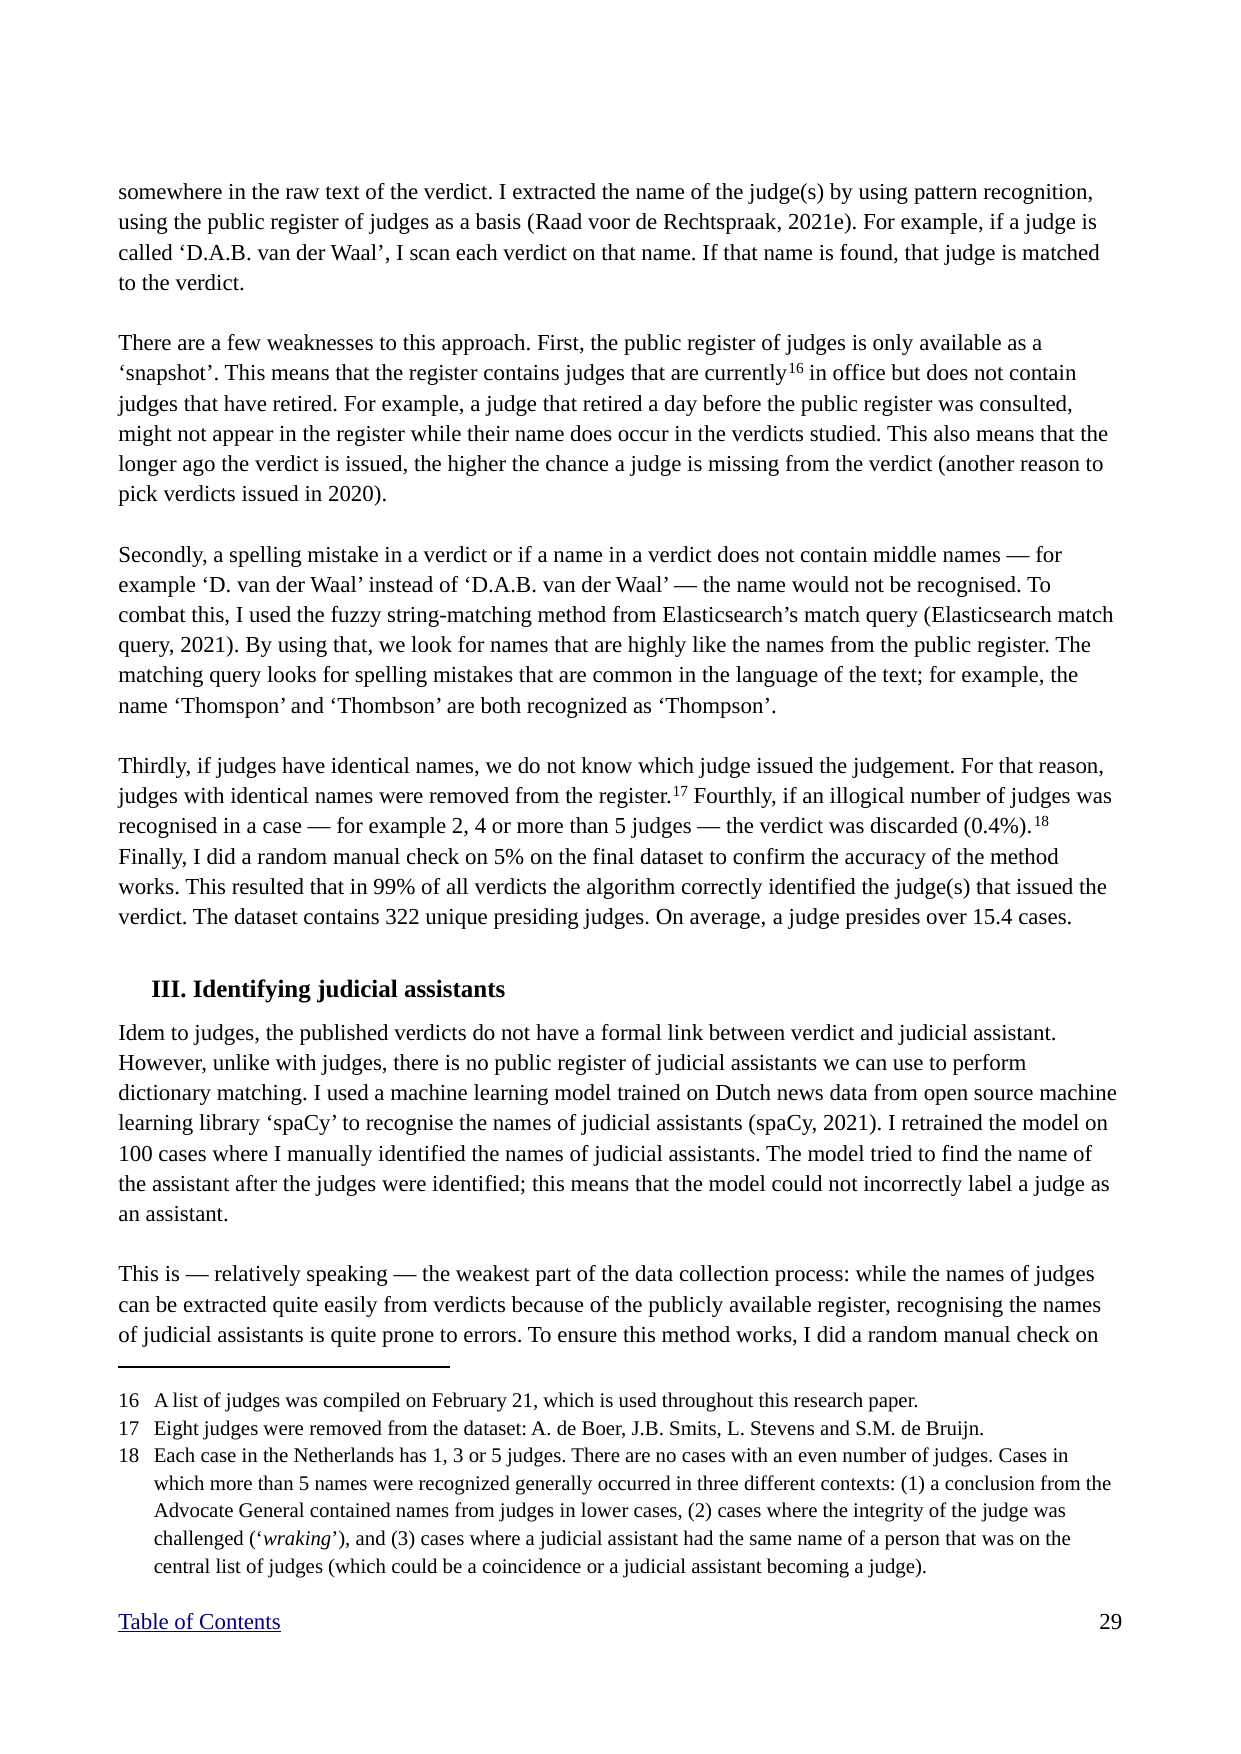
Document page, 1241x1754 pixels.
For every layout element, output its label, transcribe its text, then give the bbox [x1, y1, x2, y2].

text This is — relatively speaking — the weakest part of the data collection process: while the names of judges can be extracted quite easily from verdicts because of the publicly available register, recognising the names of judicial assistants is quite prone to errors. To ensure this method works, I did a random manual check on [118, 1261, 1122, 1347]
text Each case in the Netherlands has 1, 3 or 5 judges. There are no cases with an even number of judges. Cases in which more than 5 names were recognized generally occurred in three different contexts: (1) a conclusion from the Advocate General contained names from judges in lower cases, (2) cases where the integrity of the judge was challenged (‘wraking’), and (3) cases where a judicial assistant had the same name of a person that was on the central list of judges (which could be a coincidence or a judicial assistant becoming a judge). [118, 1443, 1122, 1578]
text Eight judges were removed from the dataset: A. de Boer, J.B. Smits, L. Stevens and S.M. de Bruijn. [118, 1416, 1122, 1439]
text Secondly, a spelling mistake in a verdict or if a name in a verdict does not contain middle names — for example ‘D. van der Waal’ instead of ‘D.A.B. van der Waal’ — the name would not be recognised. To combat this, I used the fuzzy string-matching method from Elasticsearch’s match query (Elasticsearch match query, 2021). By using that, we look for names that are highly like the names from the public register. The matching query looks for spelling mistakes that are common in the language of the text; for example, the name ‘Thomspon’ and ‘Thombson’ are both recognized as ‘Thompson’. [118, 541, 1122, 718]
text Thirdly, if judges have identical names, we do not know which judge issued the judgement. For that reason, judges with identical names were removed from the register. Fourthly, if an illogical number of judges was recognised in a case — for example 2, 4 or more than 5 judges — the verdict was discarded (0.4%). [118, 752, 1122, 839]
subtitle III. Identifying judicial assistants [151, 974, 1122, 1003]
text A list of judges was compiled on February 21, which is used throughout this research paper. [118, 1388, 1122, 1412]
text Finally, I did a random manual check on 5% on the final dataset to confirm the accuracy of the method works. This resulted that in 99% of all verdicts the algorithm correctly identified the judge(s) that issued the verdict. The dataset contains 322 unique presiding judges. On average, a judge presides over 15.4 cases. [118, 843, 1122, 929]
text Idem to judges, the published verdicts do not have a formal link between verdict and judicial assistant. However, unlike with judges, there is no public register of judicial assistants we can use to perform dictionary matching. I used a machine learning model trained on Dutch news data from open source machine learning library ‘spaCy’ to recognise the names of judicial assistants (spaCy, 2021). I retrained the model on 100 cases where I manually identified the names of judicial assistants. The model tried to find the name of the assistant after the judges were identified; this means that the model could not incorrectly label a judge as an assistant. [118, 1019, 1122, 1226]
text There are a few weaknesses to this approach. First, the public register of judges is only available as a ‘snapshot’. This means that the register contains judges that are currently in office but does not contain judges that have retired. For example, a judge that retired a day before the public register was consulted, might not appear in the register while their name does occur in the verdicts studied. This also means that the longer ago the verdict is issued, the higher the chance a judge is missing from the verdict (another reason to pick verdicts issued in 2020). [118, 329, 1122, 507]
text somewhere in the raw text of the verdict. I extracted the name of the judge(s) by using pattern recognition, using the public register of judges as a basis (Raad voor de Rechtspraak, 2021e). For example, if a judge is called ‘D.A.B. van der Waal’, I scan each verdict on that name. If that name is found, that judge is matched to the verdict. [118, 178, 1122, 295]
